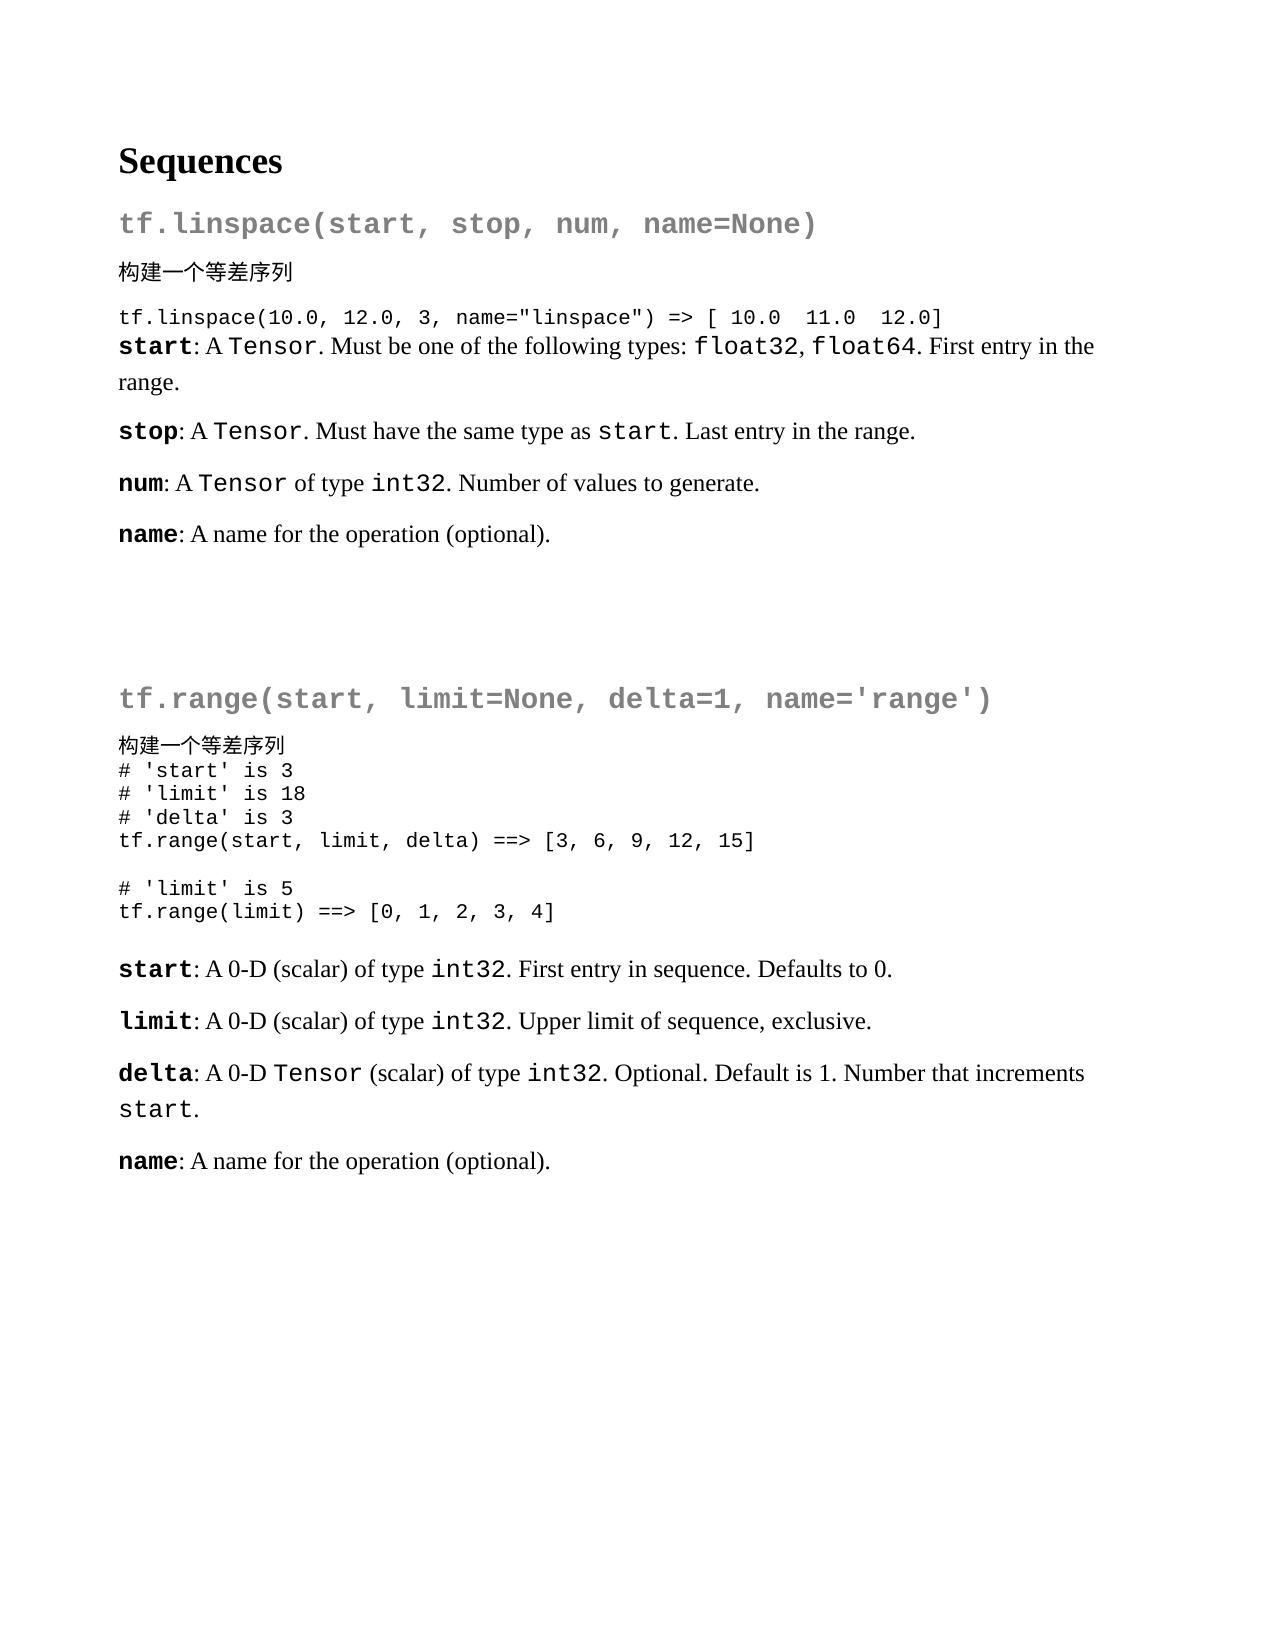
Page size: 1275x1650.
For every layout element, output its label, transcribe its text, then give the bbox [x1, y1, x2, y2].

text 构建一个等差序列 [118, 729, 1157, 759]
text name: A name for the operation (optional). [118, 1146, 1157, 1177]
text delta: A 0-D Tensor (scalar) of type int32. Optional. Default is 1. Number that increments start. [118, 1058, 1157, 1125]
text tf.range(start, limit, delta) ==> [3, 6, 9, 12, 15] [118, 831, 1157, 854]
text stop: A Tensor. Must have the same type as start. Last entry in the range. [118, 416, 1157, 447]
text name: A name for the operation (optional). [118, 519, 1157, 550]
text 构建一个等差序列 [118, 255, 1157, 286]
text start: A Tensor. Must be one of the following types: float32, float64. First entry in the range. [118, 331, 1157, 396]
text limit: A 0-D (scalar) of type int32. Upper limit of sequence, exclusive. [118, 1006, 1157, 1037]
subtitle Sequences [118, 139, 1157, 182]
text num: A Tensor of type int32. Number of values to generate. [118, 468, 1157, 499]
text # 'start' is 3 [118, 759, 1157, 783]
text # 'limit' is 5 [118, 878, 1157, 901]
text # 'delta' is 3 [118, 807, 1157, 831]
subtitle tf.range(start, limit=None, delta=1, name='range') [118, 684, 1157, 717]
text start: A 0-D (scalar) of type int32. First entry in sequence. Defaults to 0. [118, 954, 1157, 985]
text tf.range(limit) ==> [0, 1, 2, 3, 4] [118, 901, 1157, 925]
text tf.linspace(10.0, 12.0, 3, name="linspace") => [ 10.0 11.0 12.0] [118, 307, 1157, 331]
subtitle tf.linspace(start, stop, num, name=None) [118, 209, 1157, 242]
text # 'limit' is 18 [118, 783, 1157, 807]
